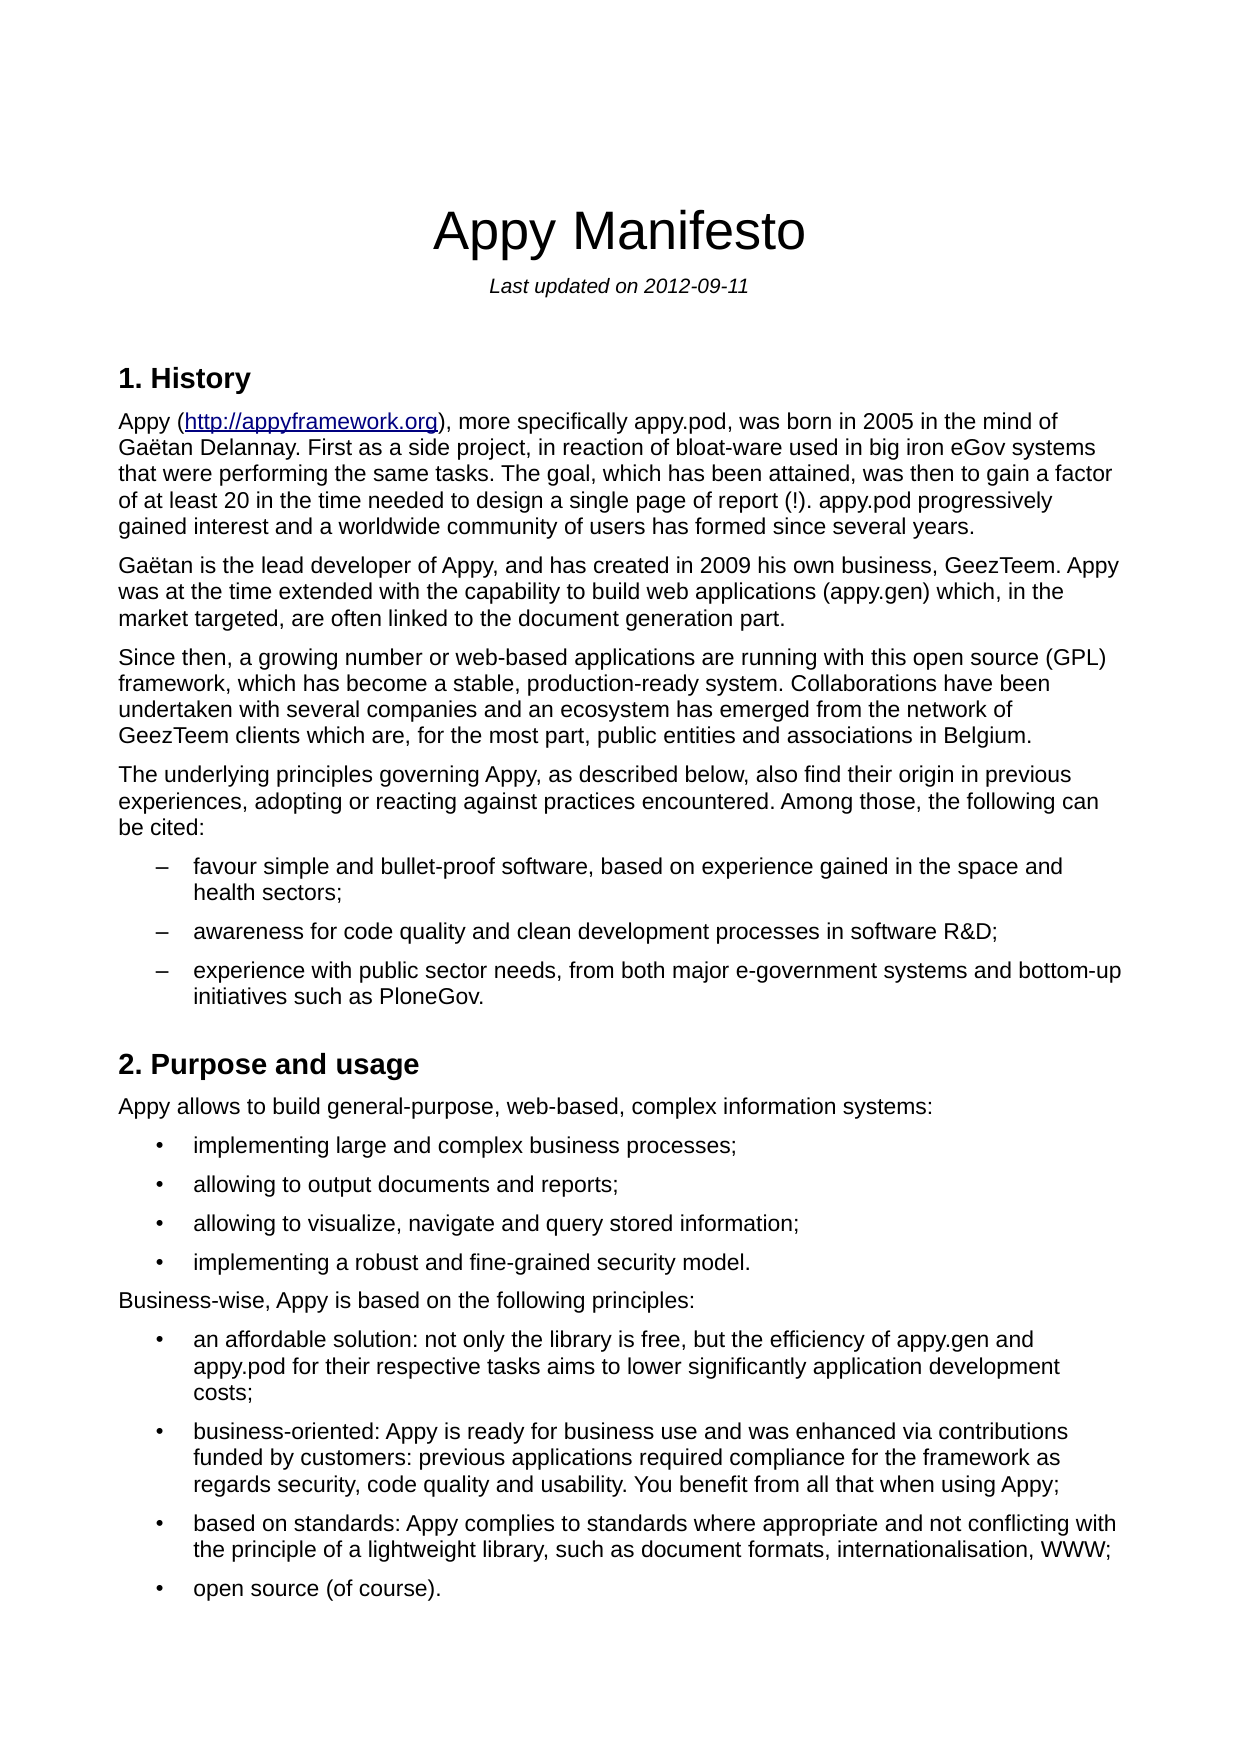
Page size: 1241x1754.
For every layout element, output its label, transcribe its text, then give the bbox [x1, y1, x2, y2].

text Gaëtan is the lead developer of Appy, and has created in 2009 his own business, GeezTeem. Appy was at the time extended with the capability to build web applications (appy.gen) which, in the market targeted, are often linked to the document generation part. [118, 552, 1122, 631]
subtitle Appy Manifesto [118, 199, 1122, 261]
list implementing large and complex business processes; [156, 1132, 1122, 1158]
list allowing to output documents and reports; [156, 1171, 1122, 1197]
text Appy allows to build general-purpose, web-based, complex information systems: [118, 1093, 1122, 1119]
text Last updated on 2012-09-11 [118, 274, 1122, 298]
list allowing to visualize, navigate and query stored information; [156, 1210, 1122, 1236]
subtitle 1. History [118, 362, 1122, 395]
list open source (of course). [156, 1575, 1122, 1601]
list based on standards: Appy complies to standards where appropriate and not conflicting with the principle of a lightweight library, such as document formats, internationalisation, WWW; [156, 1509, 1122, 1562]
subtitle 2. Purpose and usage [118, 1047, 1122, 1081]
list business-oriented: Appy is ready for business use and was enhanced via contributions funded by customers: previous applications required compliance for the framework as regards security, code quality and usability. You benefit from all that when using Appy; [156, 1418, 1122, 1497]
text Appy (http://appyframework.org), more specifically appy.pod, was born in 2005 in the mind of Gaëtan Delannay. First as a side project, in reaction of bloat-ware used in big iron eGov systems that were performing the same tasks. The goal, which has been attained, was then to gain a factor of at least 20 in the time needed to design a single page of report (!). appy.pod progressively gained interest and a worldwide community of users has formed since several years. [118, 408, 1122, 539]
list implementing a robust and fine-grained security model. [156, 1249, 1122, 1275]
text Since then, a growing number or web-based applications are running with this open source (GPL) framework, which has become a stable, production-ready system. Collaborations have been undertaken with several companies and an ecosystem has emerged from the network of GeezTeem clients which are, for the most part, public entities and associations in Belgium. [118, 643, 1122, 749]
text The underlying principles governing Appy, as described below, also find their origin in previous experiences, adopting or reacting against practices encountered. Among those, the following can be cited: [118, 761, 1122, 840]
text Business-wise, Appy is based on the following principles: [118, 1287, 1122, 1314]
list favour simple and bullet-proof software, based on experience gained in the space and health sectors; [156, 853, 1122, 906]
list awareness for code quality and clean development processes in software R&D; [156, 918, 1122, 944]
list an affordable solution: not only the library is free, but the efficiency of appy.gen and appy.pod for their respective tasks aims to lower significantly application development costs; [156, 1326, 1122, 1405]
list experience with public sector needs, from both major e-government systems and bottom-up initiatives such as PloneGov. [156, 957, 1122, 1010]
